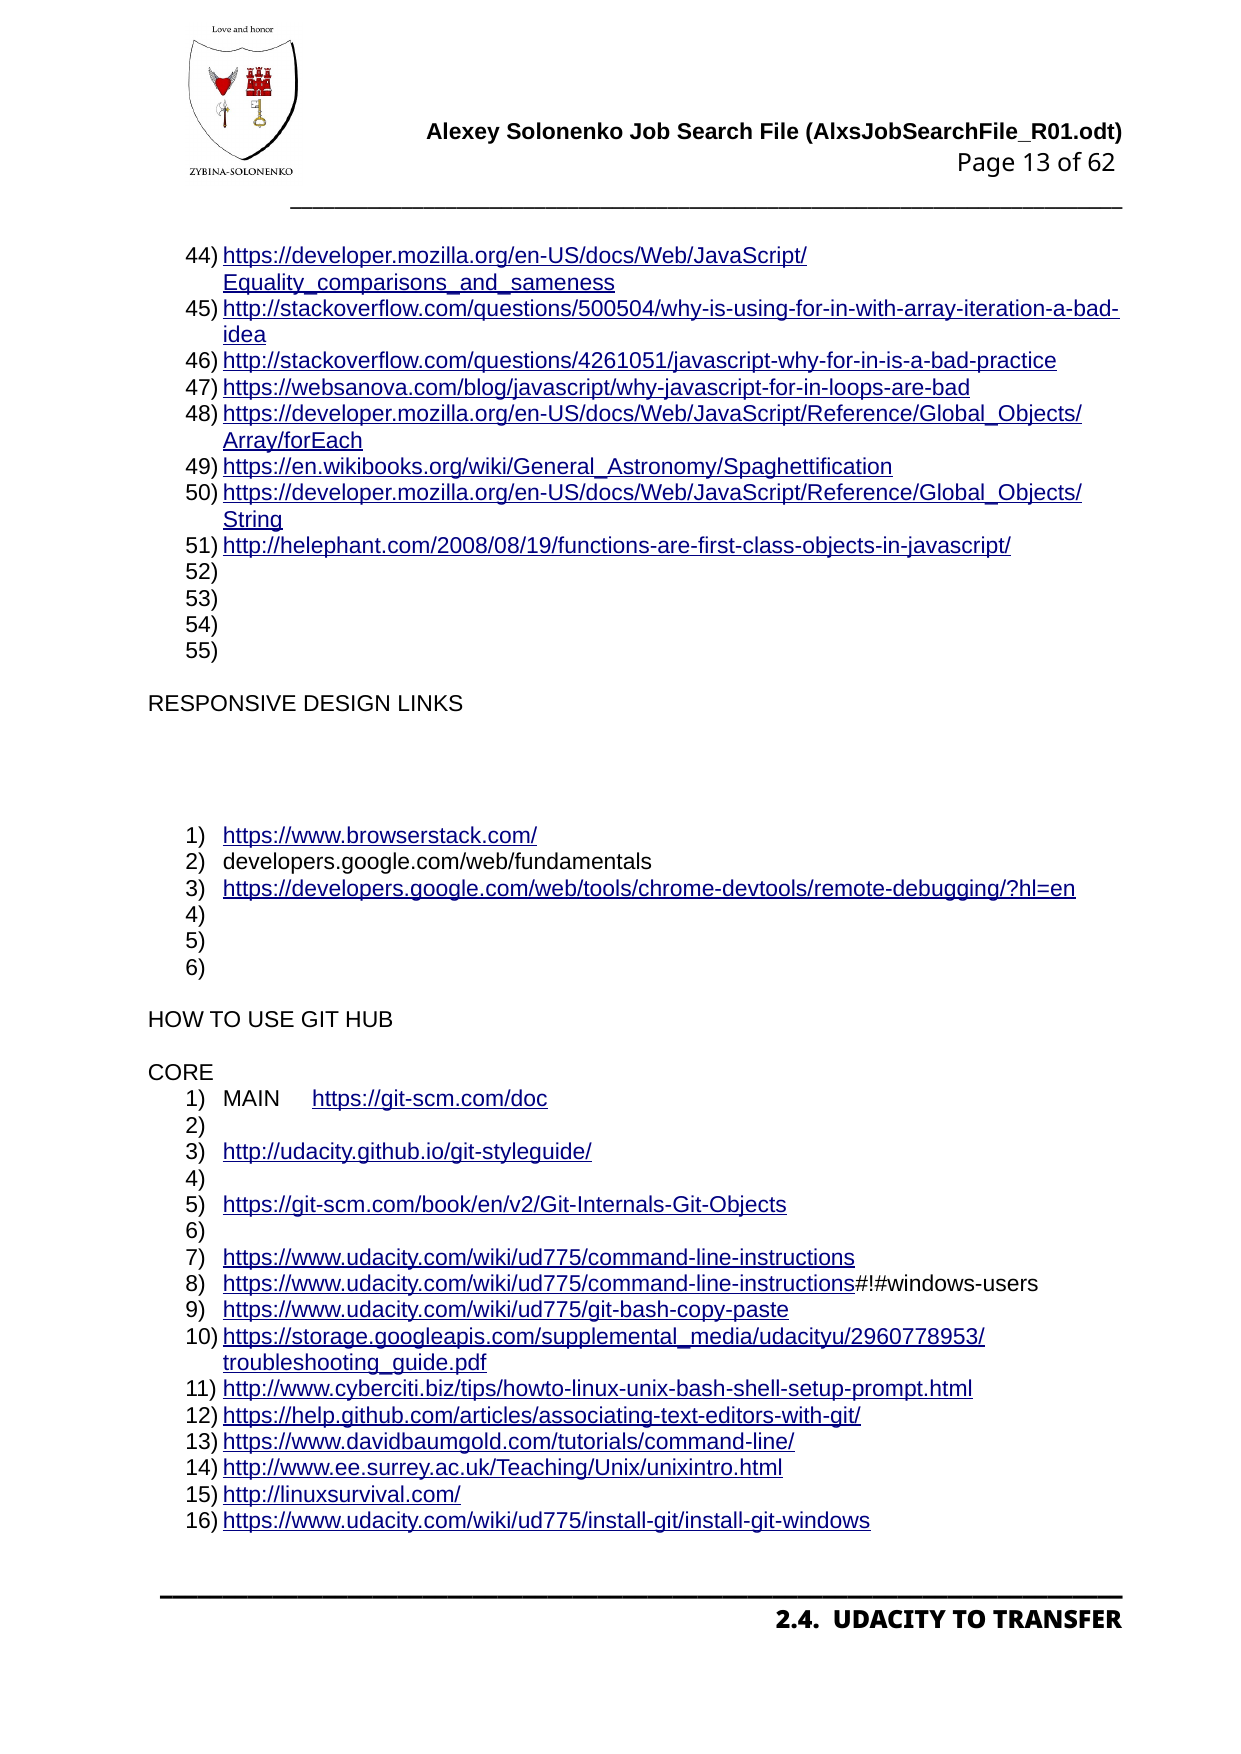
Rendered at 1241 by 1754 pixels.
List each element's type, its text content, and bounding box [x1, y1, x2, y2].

list https://developer.mozilla.org/en-US/docs/Web/JavaScript/Reference/Global_Objects/String [185, 479, 1122, 532]
list https://www.udacity.com/wiki/ud775/install-git/install-git-windows [185, 1507, 1122, 1533]
list developers.google.com/web/fundamentals [185, 848, 1122, 874]
text CORE [148, 1059, 1122, 1085]
list https://developers.google.com/web/tools/chrome-devtools/remote-debugging/?hl=en [185, 874, 1122, 901]
list http://stackoverflow.com/questions/500504/why-is-using-for-in-with-array-iteration-a-bad-idea [185, 295, 1122, 347]
list http://udacity.github.io/git-styleguide/ [185, 1138, 1122, 1164]
list http://linuxsurvival.com/ [185, 1481, 1122, 1507]
list https://en.wikibooks.org/wiki/General_Astronomy/Spaghettification [185, 453, 1122, 479]
picture [185, 22, 303, 186]
list https://www.davidbaumgold.com/tutorials/command-line/ [185, 1428, 1122, 1454]
list http://helephant.com/2008/08/19/functions-are-first-class-objects-in-javascript/ [185, 532, 1122, 558]
list https://developer.mozilla.org/en-US/docs/Web/JavaScript/Equality_comparisons_and_sameness [185, 242, 1122, 295]
list http://www.ee.surrey.ac.uk/Teaching/Unix/unixintro.html [185, 1454, 1122, 1481]
list http://www.cyberciti.biz/tips/howto-linux-unix-bash-shell-setup-prompt.html [185, 1375, 1122, 1402]
list https://git-scm.com/book/en/v2/Git-Internals-Git-Objects [185, 1191, 1122, 1217]
text HOW TO USE GIT HUB [148, 1006, 1122, 1033]
list https://websanova.com/blog/javascript/why-javascript-for-in-loops-are-bad [185, 374, 1122, 400]
text RESPONSIVE DESIGN LINKS [148, 690, 1122, 716]
list https://www.udacity.com/wiki/ud775/command-line-instructions [185, 1243, 1122, 1270]
list https://developer.mozilla.org/en-US/docs/Web/JavaScript/Reference/Global_Objects/Array/forEach [185, 400, 1122, 453]
list MAIN https://git-scm.com/doc [185, 1085, 1122, 1112]
list https://help.github.com/articles/associating-text-editors-with-git/ [185, 1402, 1122, 1428]
list https://storage.googleapis.com/supplemental_media/udacityu/2960778953/troubleshooting_guide.pdf [185, 1323, 1122, 1375]
list https://www.udacity.com/wiki/ud775/command-line-instructions#!#windows-users [185, 1270, 1122, 1296]
list https://www.udacity.com/wiki/ud775/git-bash-copy-paste [185, 1296, 1122, 1323]
list https://www.browserstack.com/ [185, 822, 1122, 848]
list http://stackoverflow.com/questions/4261051/javascript-why-for-in-is-a-bad-practice [185, 347, 1122, 374]
